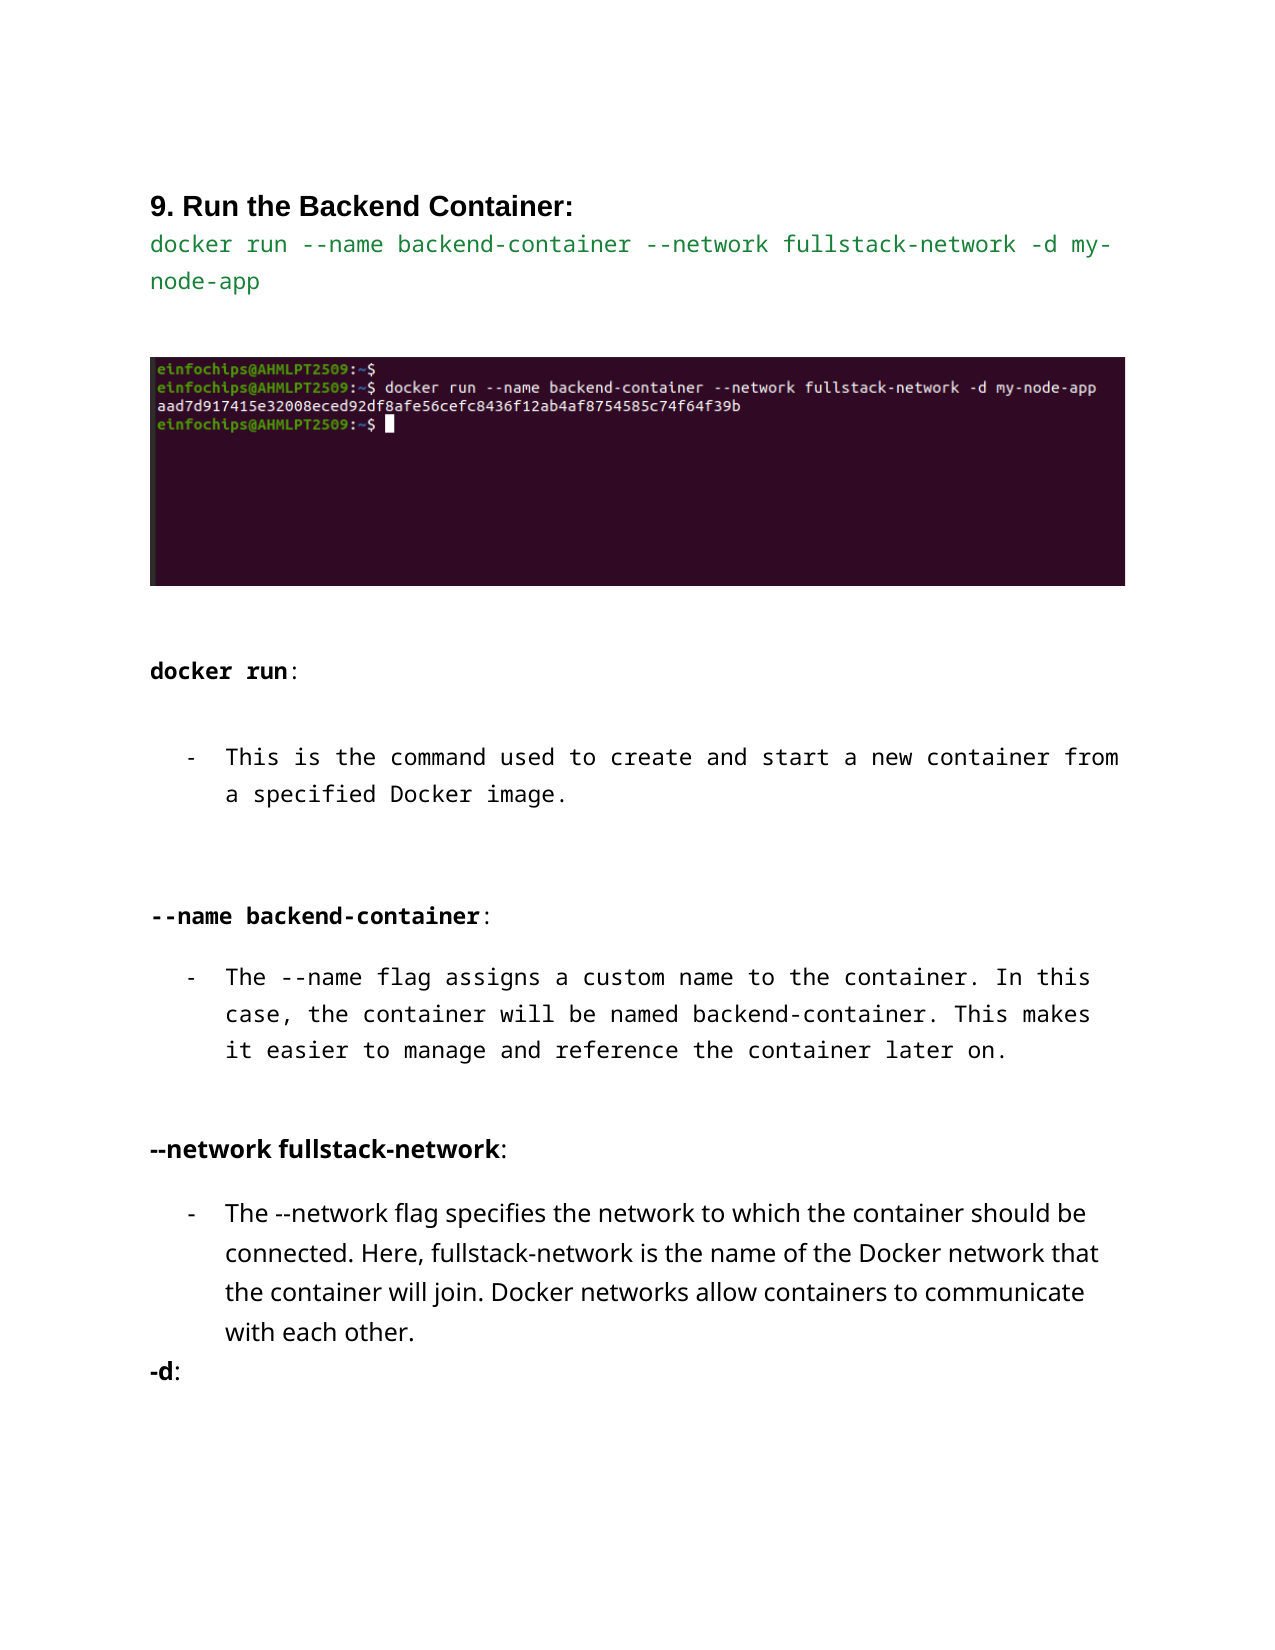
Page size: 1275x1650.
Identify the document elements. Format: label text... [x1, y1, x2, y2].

list This is the command used to create and start a new container from a specified Docker image. [187, 741, 1125, 809]
list The --name flag assigns a custom name to the container. In this case, the container will be named backend-container. This makes it easier to manage and reference the container later on. [187, 961, 1125, 1065]
text -d: [150, 1354, 1125, 1388]
text --network fullstack-network: [150, 1131, 1125, 1165]
text 9. Run the Backend Container: [150, 189, 1125, 223]
text docker run --name backend-container --network fullstack-network -d my-node-app [150, 228, 1125, 296]
list The --network flag specifies the network to which the container should be connected. Here, fullstack-network is the name of the Docker network that the container will join. Docker networks allow containers to communicate with each other. [187, 1196, 1125, 1348]
text docker run: [150, 655, 1125, 686]
text --name backend-container: [150, 900, 1125, 931]
